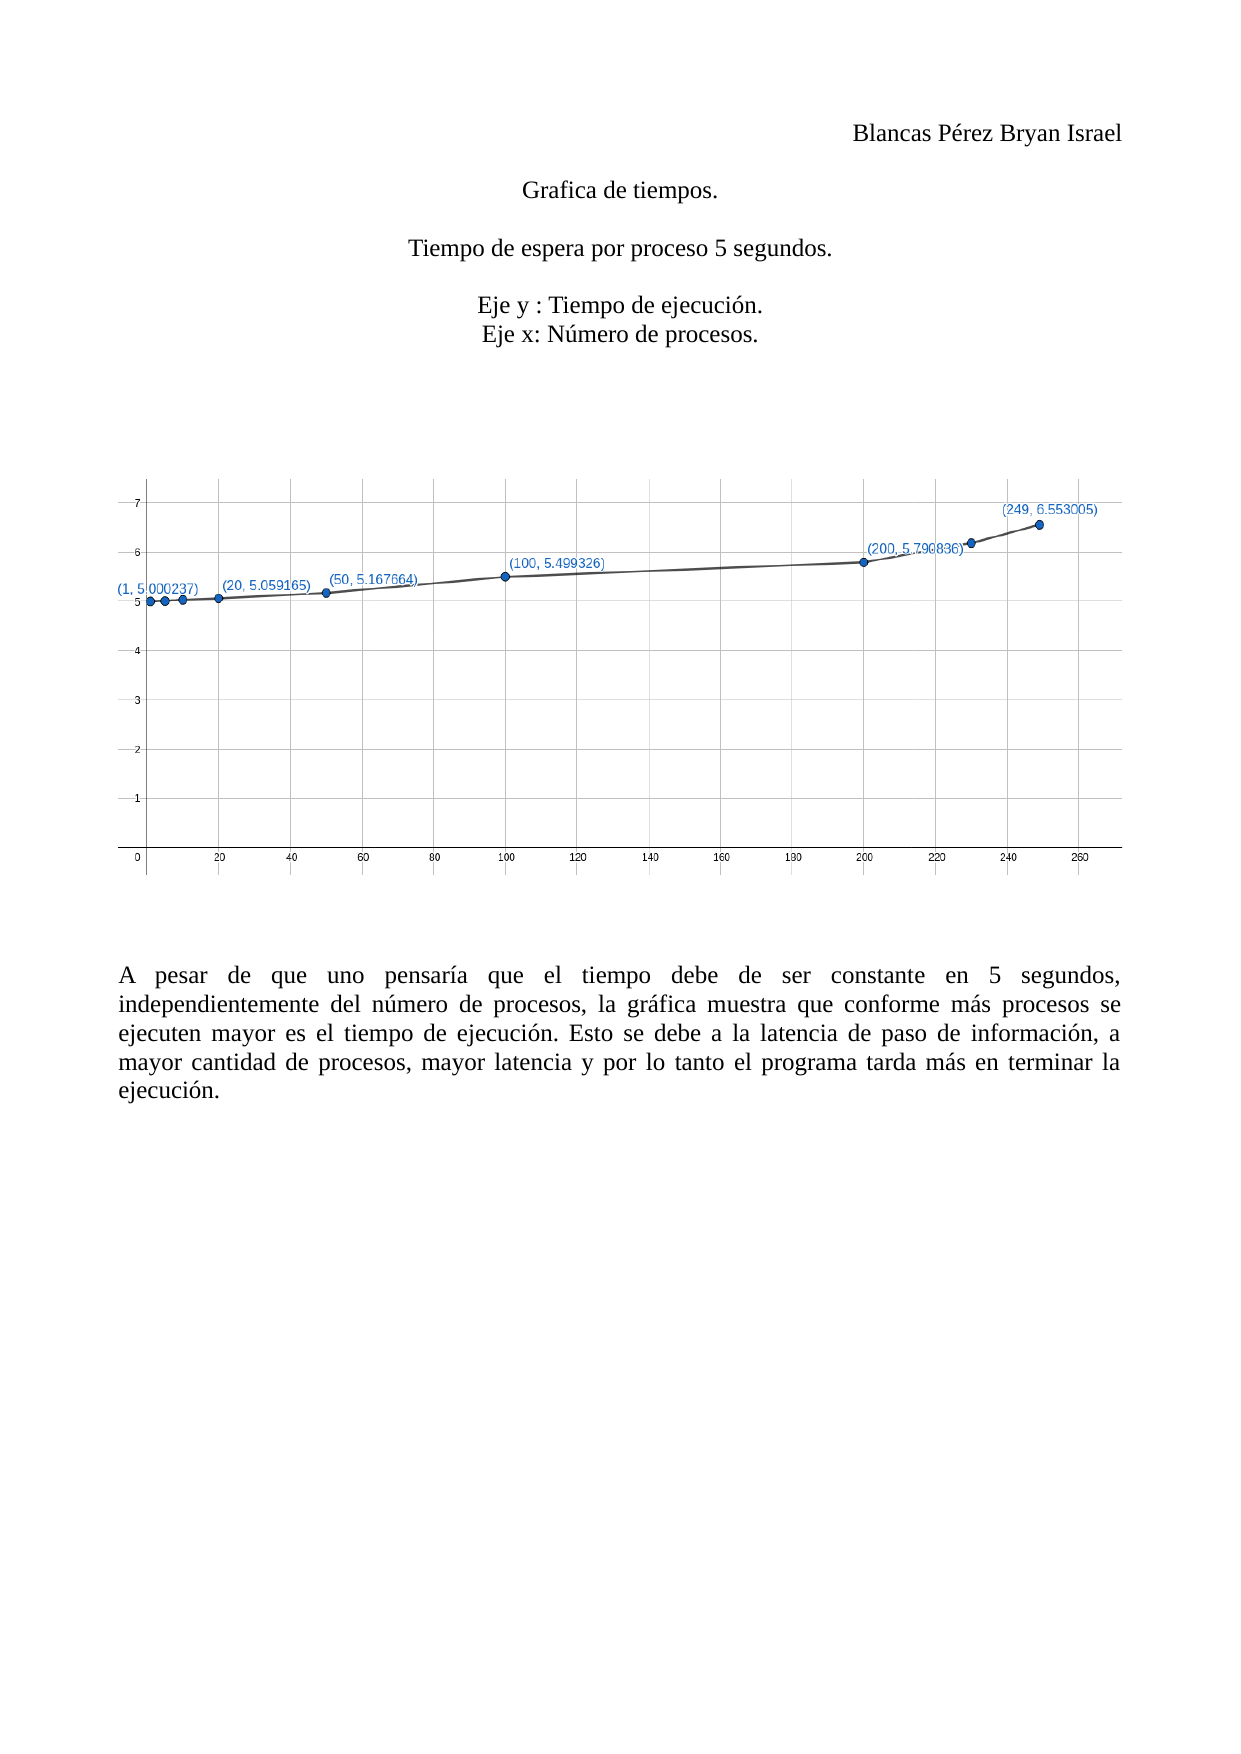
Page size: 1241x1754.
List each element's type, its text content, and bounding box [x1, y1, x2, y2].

text Blancas Pérez Bryan Israel [118, 118, 1122, 147]
text A pesar de que uno pensaría que el tiempo debe de ser constante en 5 segundos, independientemente del número de procesos, la gráfica muestra que conforme más procesos se ejecuten mayor es el tiempo de ejecución. Esto se debe a la latencia de paso de información, a mayor cantidad de procesos, mayor latencia y por lo tanto el programa tarda más en terminar la ejecución. [118, 961, 1122, 1104]
text Eje y : Tiempo de ejecución. [118, 291, 1122, 319]
text Tiempo de espera por proceso 5 segundos. [118, 233, 1122, 262]
text Grafica de tiempos. [118, 176, 1122, 204]
picture [118, 479, 1123, 875]
text Eje x: Número de procesos. [118, 319, 1122, 348]
